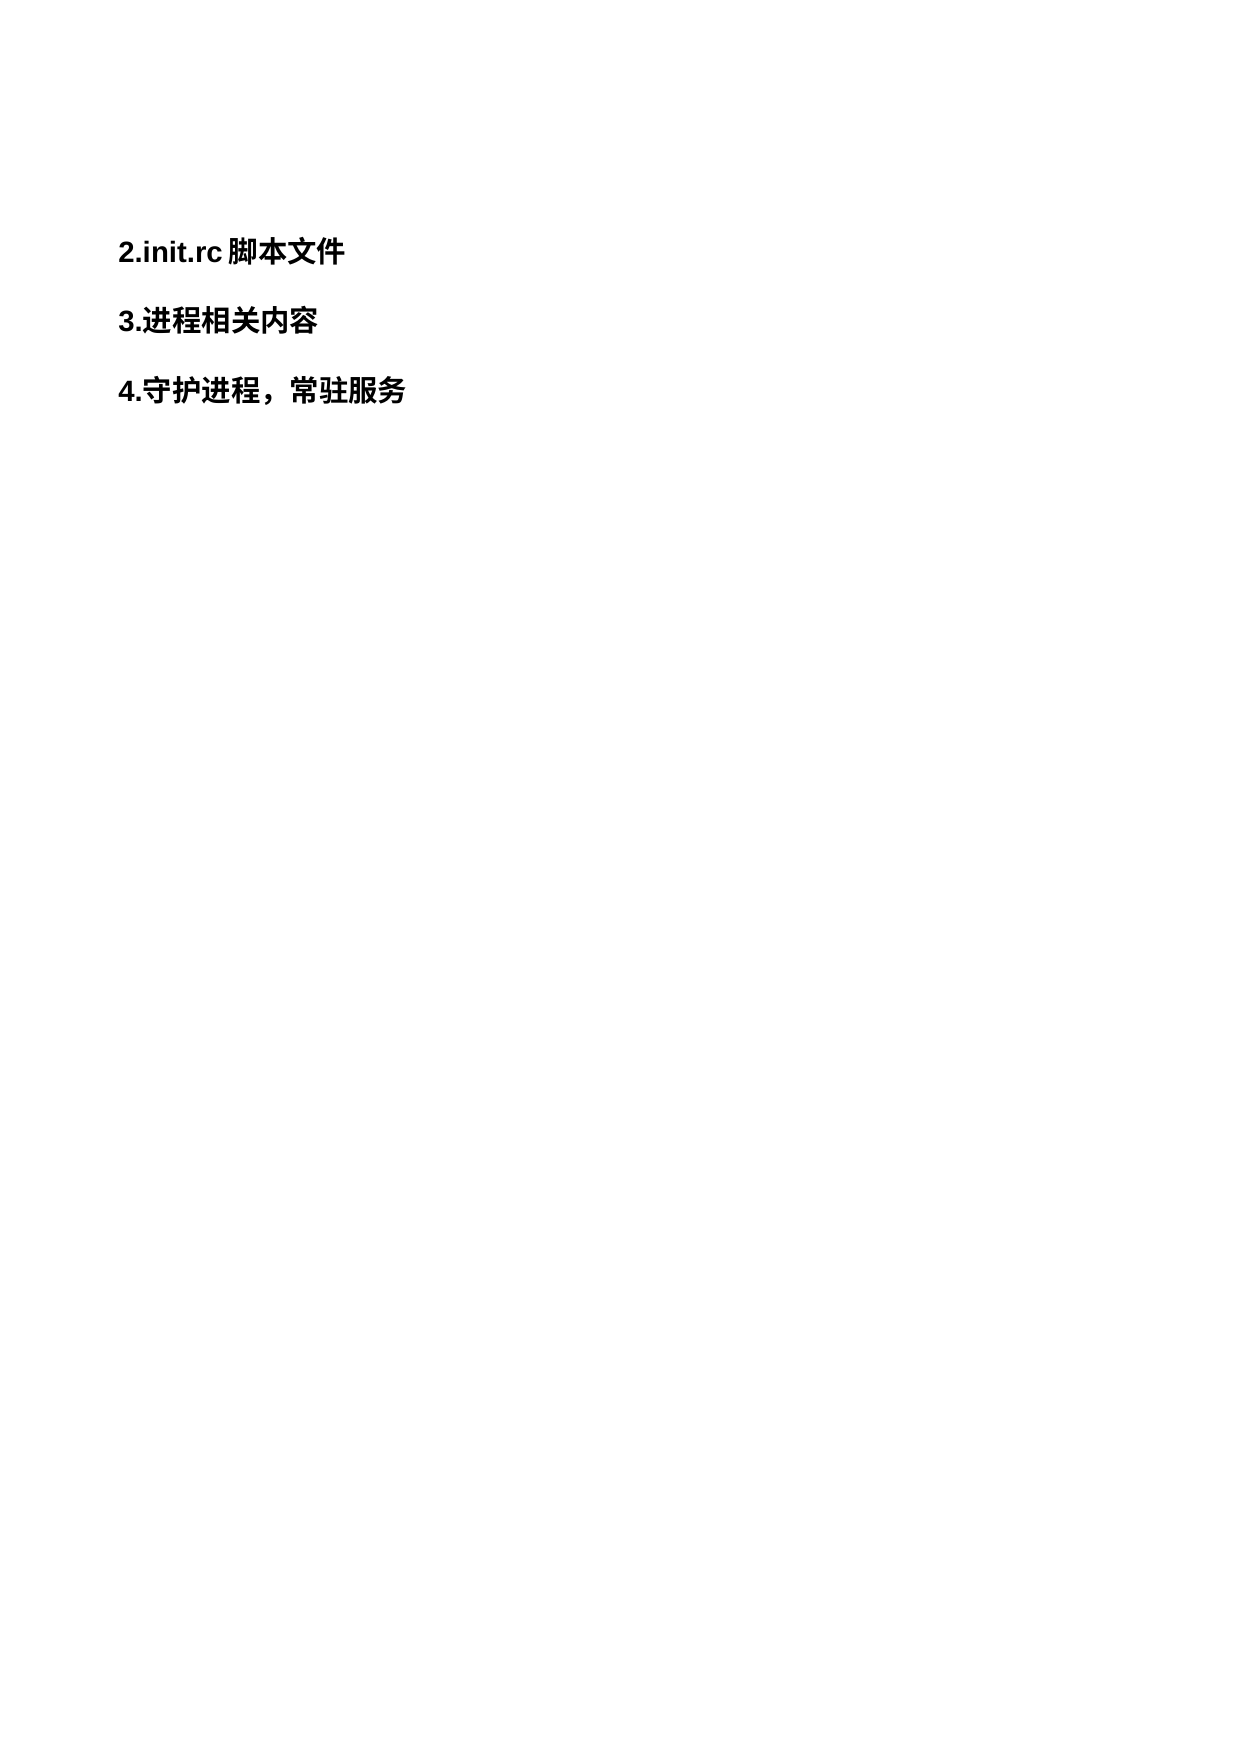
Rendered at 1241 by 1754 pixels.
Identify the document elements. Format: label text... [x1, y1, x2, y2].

subtitle 4.守护进程，常驻服务 [118, 367, 1122, 409]
subtitle 3.进程相关内容 [118, 297, 1122, 340]
subtitle 2.init.rc脚本文件 [118, 228, 1122, 270]
